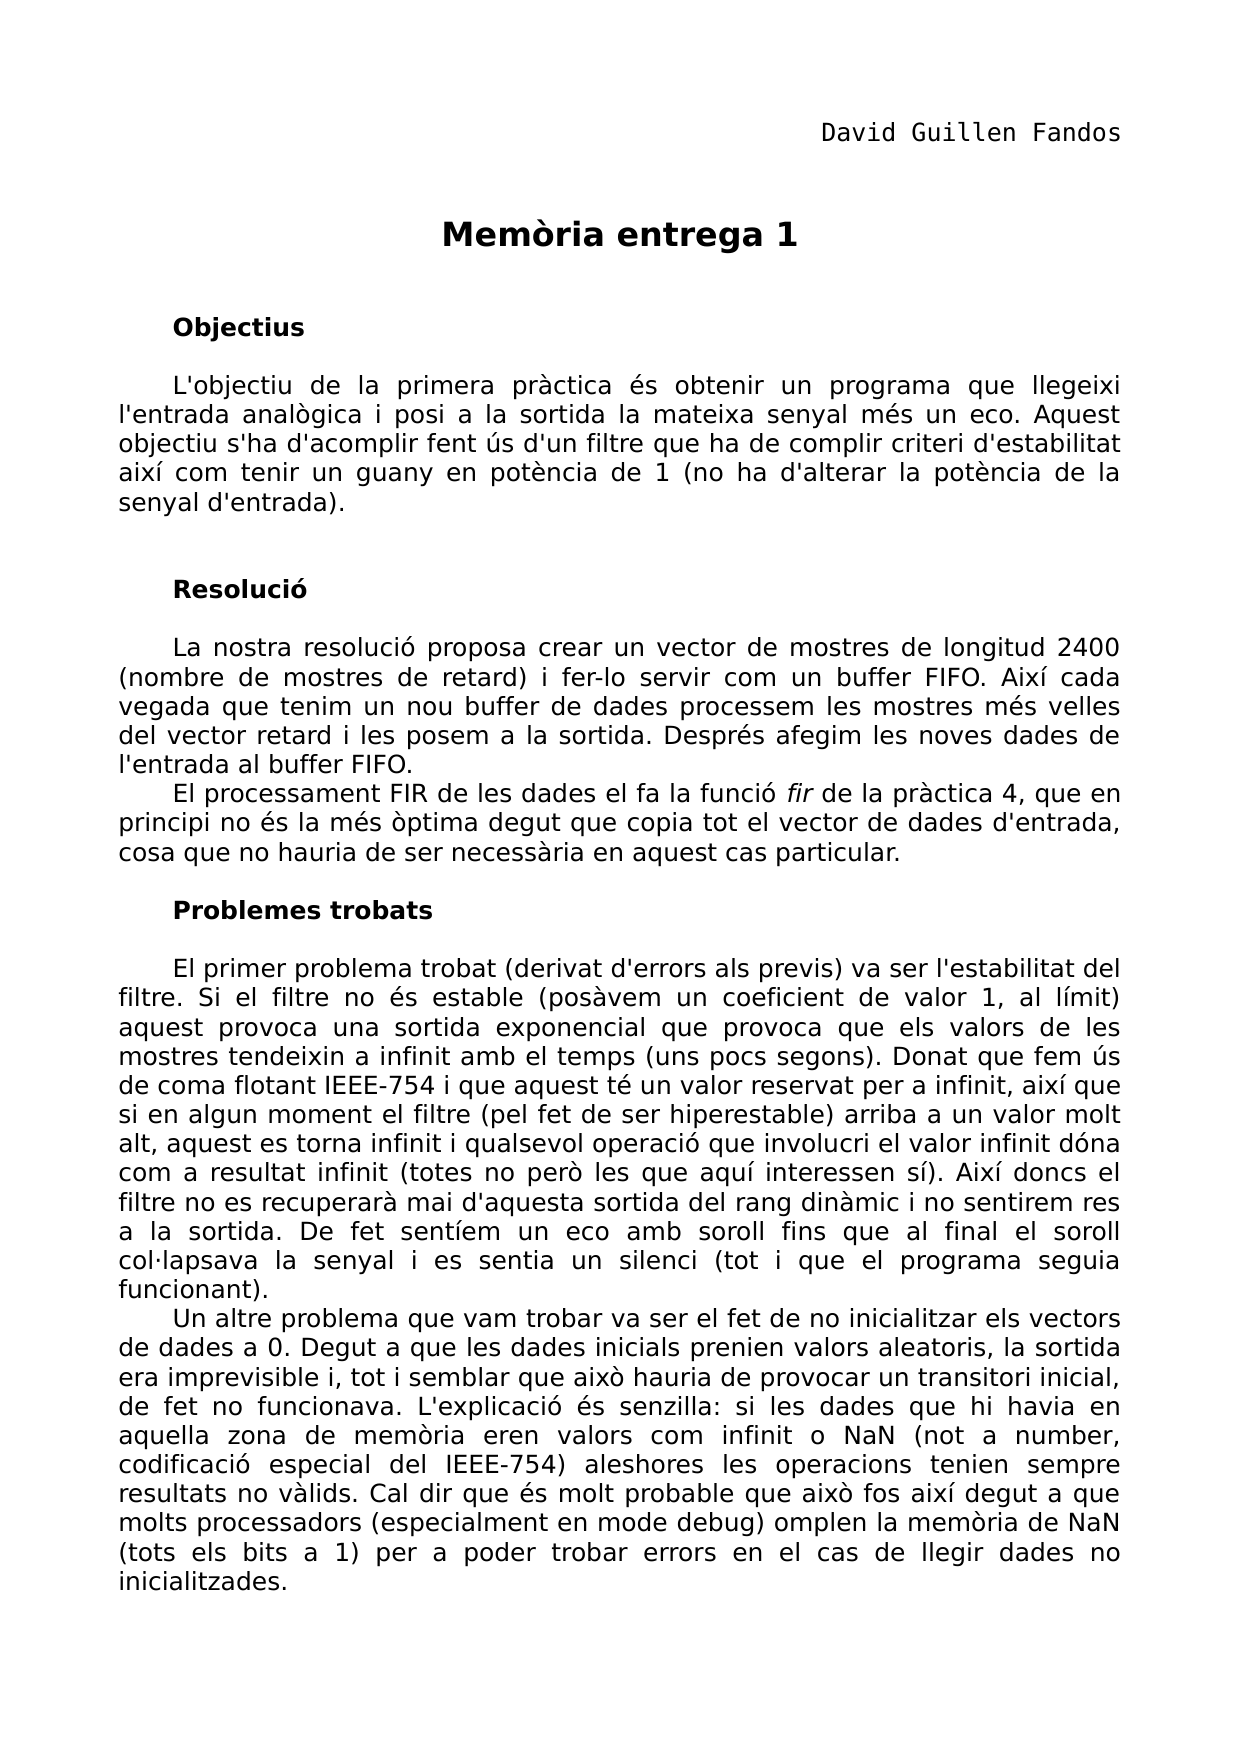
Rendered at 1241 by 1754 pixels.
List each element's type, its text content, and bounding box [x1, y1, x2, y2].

text Memòria entrega 1 [118, 216, 1122, 254]
text El processament FIR de les dades el fa la funció fir de la pràctica 4, que en principi no és la més òptima degut que copia tot el vector de dades d'entrada, cosa que no hauria de ser necessària en aquest cas particular. [118, 779, 1122, 867]
text Problemes trobats [118, 896, 1122, 925]
text El primer problema trobat (derivat d'errors als previs) va ser l'estabilitat del filtre. Si el filtre no és estable (posàvem un coeficient de valor 1, al límit) aquest provoca una sortida exponencial que provoca que els valors de les mostres tendeixin a infinit amb el temps (uns pocs segons). Donat que fem ús de coma flotant IEEE-754 i que aquest té un valor reservat per a infinit, així que si en algun moment el filtre (pel fet de ser hiperestable) arriba a un valor molt alt, aquest es torna infinit i qualsevol operació que involucri el valor infinit dóna com a resultat infinit (totes no però les que aquí interessen sí). Així doncs el filtre no es recuperarà mai d'aquesta sortida del rang dinàmic i no sentirem res a la sortida. De fet sentíem un eco amb soroll fins que al final el soroll col·lapsava la senyal i es sentia un silenci (tot i que el programa seguia funcionant). [118, 954, 1122, 1304]
text La nostra resolució proposa crear un vector de mostres de longitud 2400 (nombre de mostres de retard) i fer-lo servir com un buffer FIFO. Així cada vegada que tenim un nou buffer de dades processem les mostres més velles del vector retard i les posem a la sortida. Després afegim les noves dades de l'entrada al buffer FIFO. [118, 634, 1122, 779]
text L'objectiu de la primera pràctica és obtenir un programa que llegeixi l'entrada analògica i posi a la sortida la mateixa senyal més un eco. Aquest objectiu s'ha d'acomplir fent ús d'un filtre que ha de complir criteri d'estabilitat així com tenir un guany en potència de 1 (no ha d'alterar la potència de la senyal d'entrada). [118, 371, 1122, 517]
text Resolució [118, 575, 1122, 604]
text Un altre problema que vam trobar va ser el fet de no inicialitzar els vectors de dades a 0. Degut a que les dades inicials prenien valors aleatoris, la sortida era imprevisible i, tot i semblar que això hauria de provocar un transitori inicial, de fet no funcionava. L'explicació és senzilla: si les dades que hi havia en aquella zona de memòria eren valors com infinit o NaN (not a number, codificació especial del IEEE-754) aleshores les operacions tenien sempre resultats no vàlids. Cal dir que és molt probable que això fos així degut a que molts processadors (especialment en mode debug) omplen la memòria de NaN (tots els bits a 1) per a poder trobar errors en el cas de llegir dades no inicialitzades. [118, 1304, 1122, 1596]
text Objectius [118, 313, 1122, 342]
